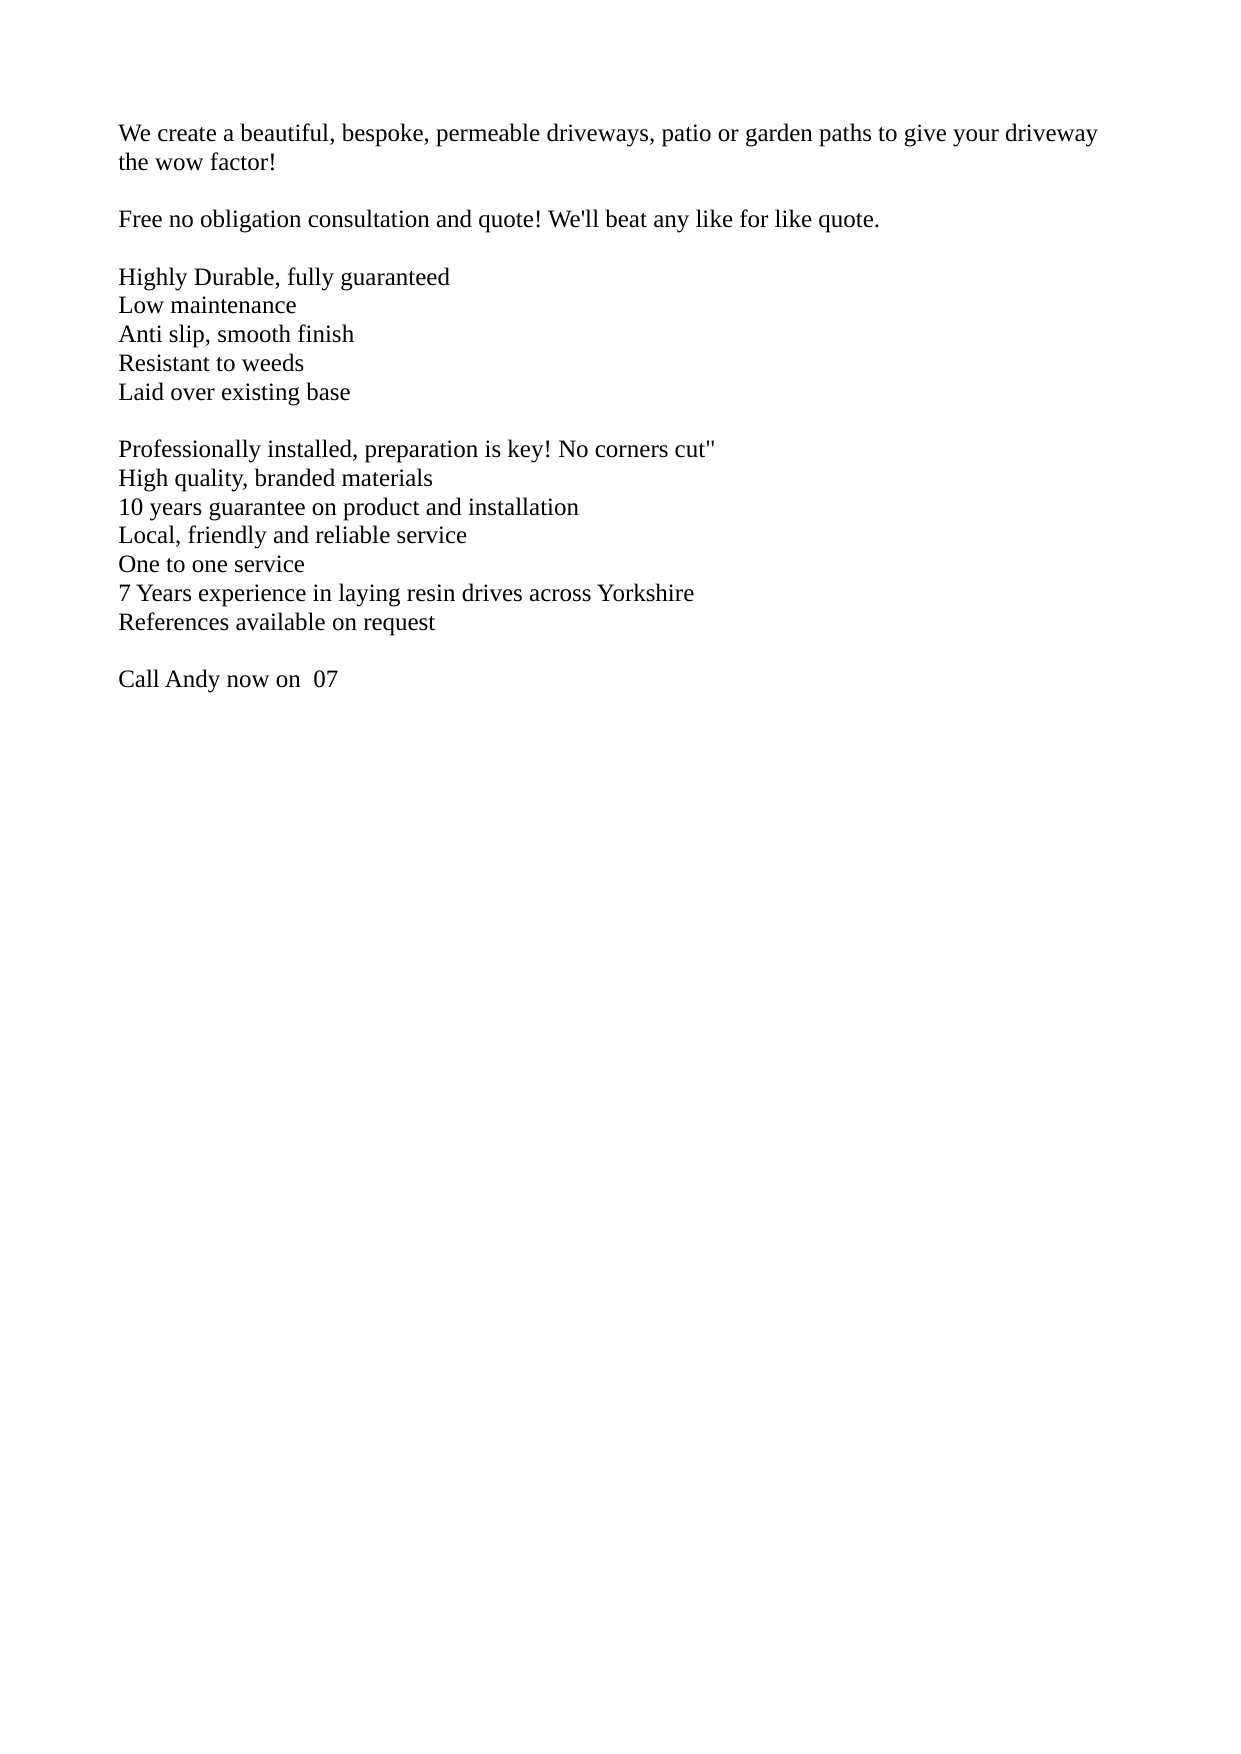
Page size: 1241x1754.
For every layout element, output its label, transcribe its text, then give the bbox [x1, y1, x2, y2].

text References available on request [118, 607, 1122, 636]
text Low maintenance [118, 291, 1122, 319]
text We create a beautiful, bespoke, permeable driveways, patio or garden paths to give your driveway the wow factor! [118, 118, 1122, 176]
text Resistant to weeds [118, 348, 1122, 377]
text High quality, branded materials [118, 463, 1122, 492]
text Laid over existing base [118, 377, 1122, 406]
text Highly Durable, fully guaranteed [118, 262, 1122, 291]
text Professionally installed, preparation is key! No corners cut" [118, 434, 1122, 463]
text Anti slip, smooth finish [118, 319, 1122, 348]
text 7 Years experience in laying resin drives across Yorkshire [118, 578, 1122, 607]
text Call Andy now on 07 [118, 664, 1122, 693]
text Free no obligation consultation and quote! We'll beat any like for like quote. [118, 204, 1122, 233]
text One to one service [118, 549, 1122, 578]
text Local, friendly and reliable service [118, 521, 1122, 549]
text 10 years guarantee on product and installation [118, 492, 1122, 521]
